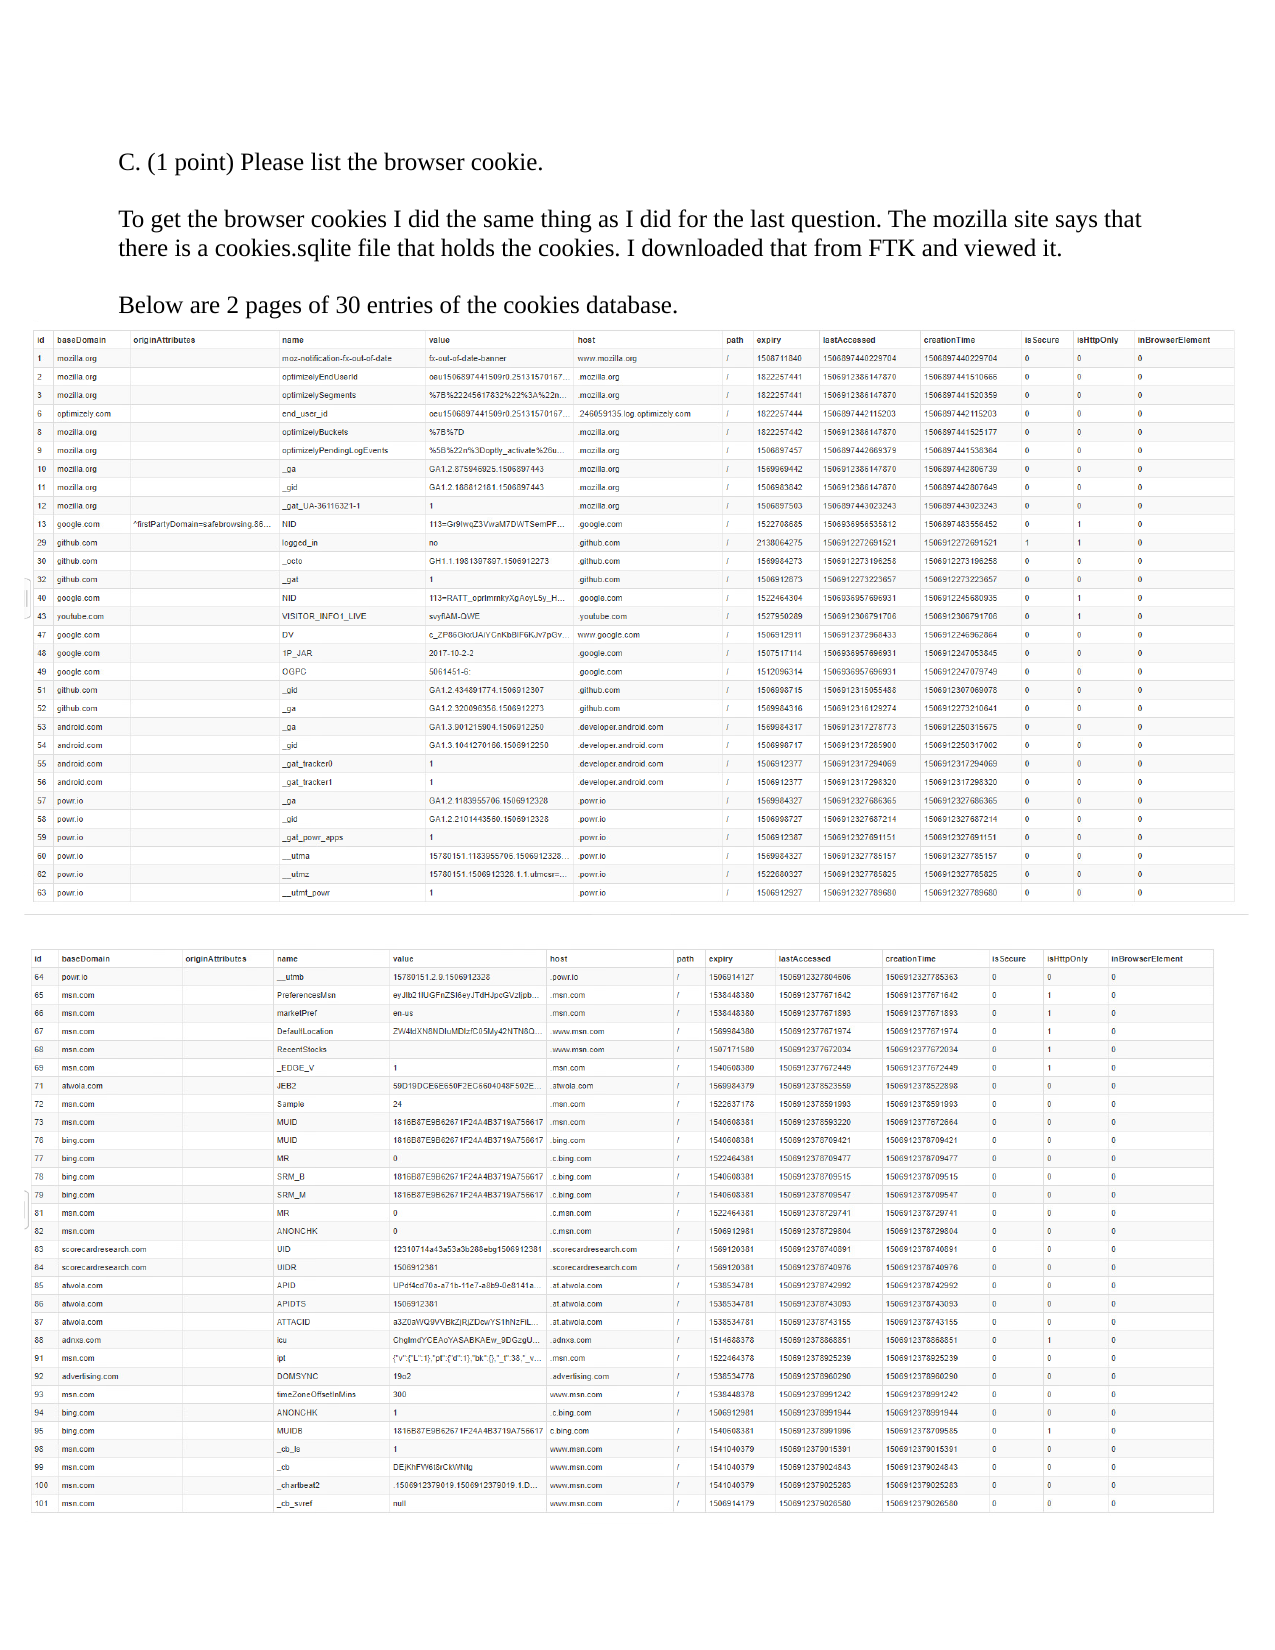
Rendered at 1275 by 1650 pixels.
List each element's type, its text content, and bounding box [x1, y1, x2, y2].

text Below are 2 pages of 30 entries of the cookies database. [118, 291, 1157, 319]
text C. (1 point) Please list the browser cookie. [118, 147, 1157, 176]
picture [24, 319, 1249, 915]
text To get the browser cookies I did the same thing as I did for the last question. The mozilla site says that there is a cookies.sqlite file that holds the cookies. I downloaded that from FTK and viewed it. [118, 204, 1157, 262]
picture [24, 943, 1220, 1524]
